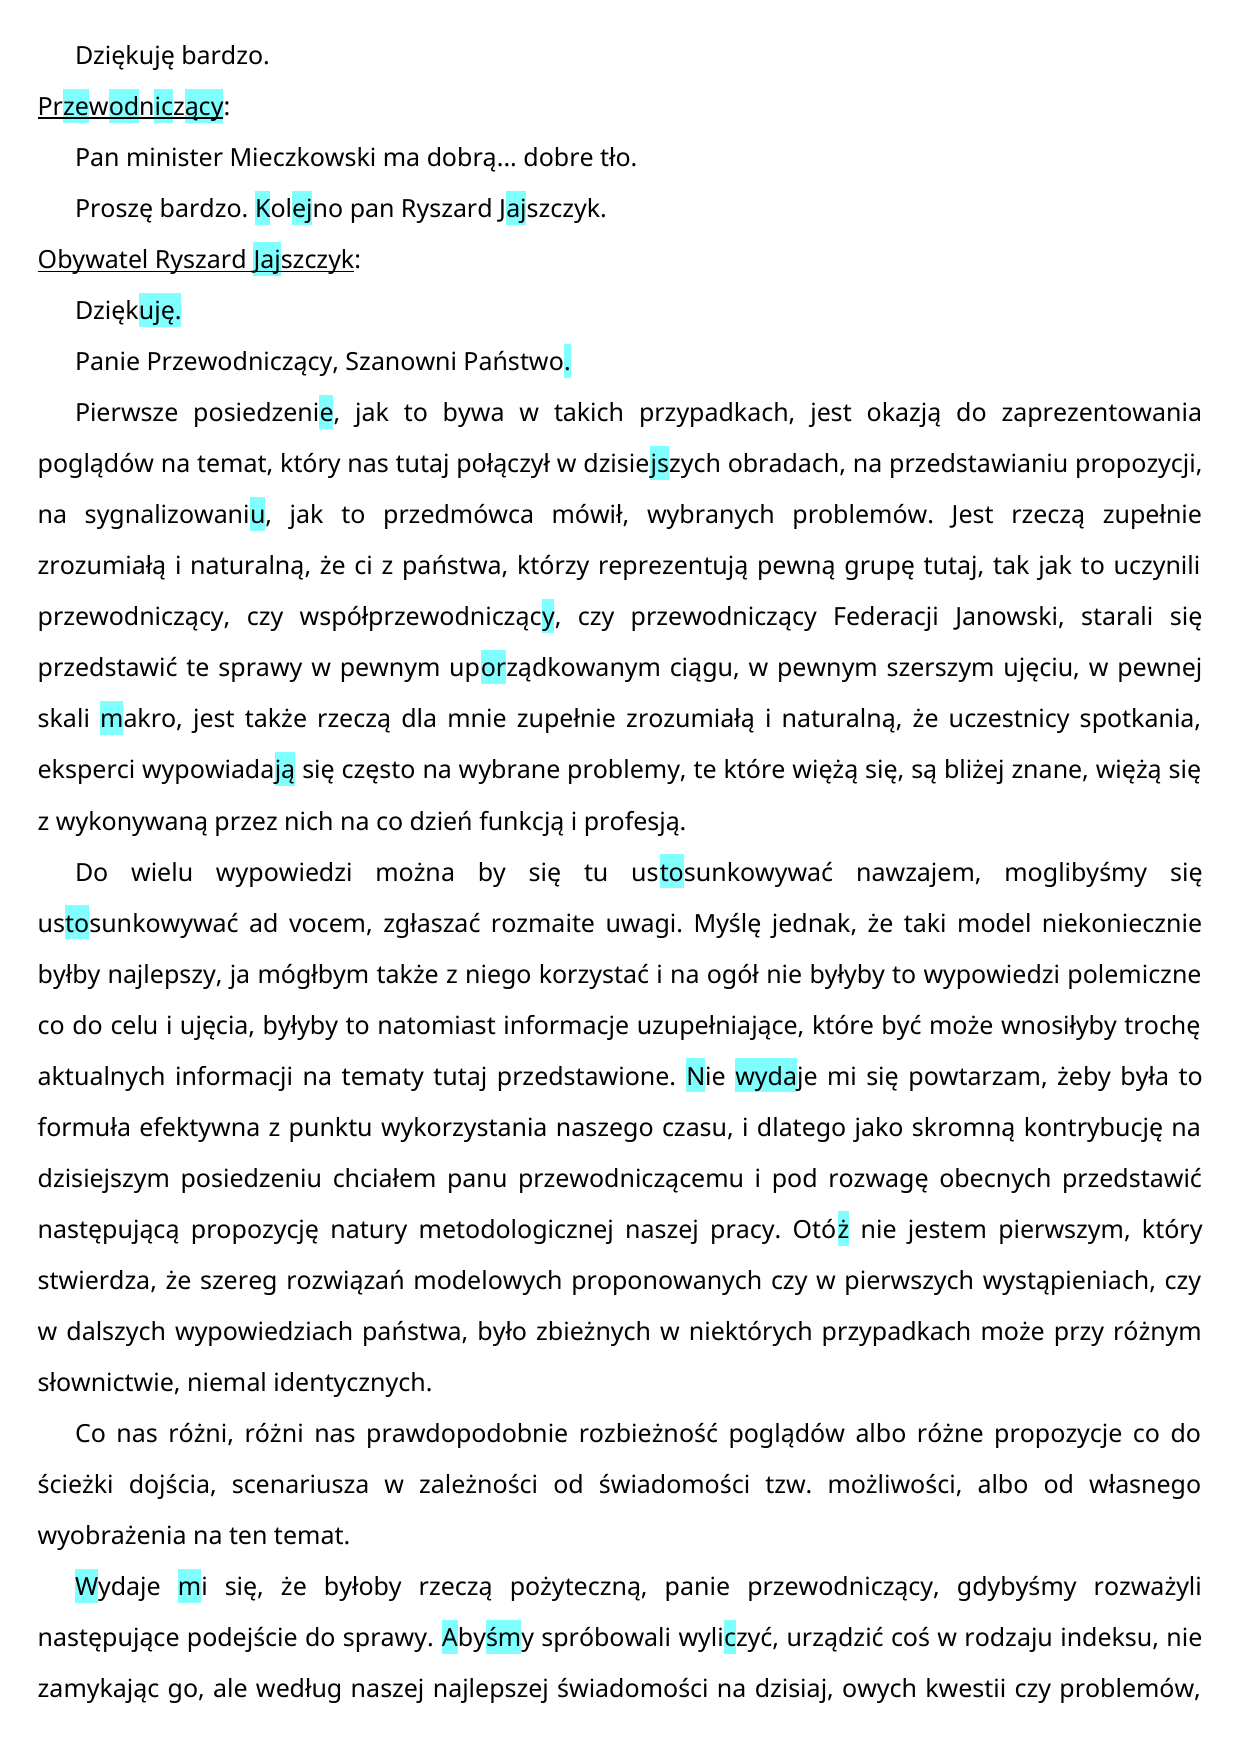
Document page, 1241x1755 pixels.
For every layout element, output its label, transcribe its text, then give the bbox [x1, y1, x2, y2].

text Co nas różni, różni nas prawdopodobnie rozbieżność poglądów albo różne propozycje co do ścieżki dojścia, scenariusza w zależności od świadomości tzw. możliwości, albo od własnego wyobrażenia na ten temat. [37, 1416, 1203, 1552]
text Panie Przewodniczący, Szanowni Państwo. [37, 344, 1203, 378]
text Do wielu wypowiedzi można by się tu ustosunkowywać nawzajem, moglibyśmy się ustosunkowywać ad vocem, zgłaszać rozmaite uwagi. Myślę jednak, że taki model niekoniecznie byłby najlepszy, ja mógłbym także z niego korzystać i na ogół nie byłyby to wypowiedzi polemiczne co do celu i ujęcia, byłyby to natomiast informacje uzupełniające, które być może wnosiłyby trochę aktualnych informacji na tematy tutaj przedstawione. Nie wydaje mi się powtarzam, żeby była to formuła efektywna z punktu wykorzystania naszego czasu, i dlatego jako skromną kontrybucję na dzisiejszym posiedzeniu chciałem panu przewodniczącemu i pod rozwagę obecnych przedstawić następującą propozycję natury metodologicznej naszej pracy. Otóż nie jestem pierwszym, który stwierdza, że szereg rozwiązań modelowych proponowanych czy w pierwszych wystąpieniach, czy w dalszych wypowiedziach państwa, było zbieżnych w niektórych przypadkach może przy różnym słownictwie, niemal identycznych. [37, 854, 1203, 1399]
text Wydaje mi się, że byłoby rzeczą pożyteczną, panie przewodniczący, gdybyśmy rozważyli następujące podejście do sprawy. Abyśmy spróbowali wyliczyć, urządzić coś w rodzaju indeksu, nie zamykając go, ale według naszej najlepszej świadomości na dzisiaj, owych kwestii czy problemów, [37, 1569, 1203, 1705]
text Proszę bardzo. Kolejno pan Ryszard Jajszczyk. [37, 191, 1203, 225]
text Pierwsze posiedzenie, jak to bywa w takich przypadkach, jest okazją do zaprezentowania poglądów na temat, który nas tutaj połączył w dzisiejszych obradach, na przedstawianiu propozycji, na sygnalizowaniu, jak to przedmówca mówił, wybranych problemów. Jest rzeczą zupełnie zrozumiałą i naturalną, że ci z państwa, którzy reprezentują pewną grupę tutaj, tak jak to uczynili przewodniczący, czy współprzewodniczący, czy przewodniczący Federacji Janowski, starali się przedstawić te sprawy w pewnym uporządkowanym ciągu, w pewnym szerszym ujęciu, w pewnej skali makro, jest także rzeczą dla mnie zupełnie zrozumiałą i naturalną, że uczestnicy spotkania, eksperci wypowiadają się często na wybrane problemy, te które więżą się, są bliżej znane, więżą się z wykonywaną przez nich na co dzień funkcją i profesją. [37, 395, 1203, 837]
text Pan minister Mieczkowski ma dobrą... dobre tło. [37, 139, 1203, 174]
text Dziękuję. [37, 293, 1203, 327]
text Dziękuję bardzo. [37, 37, 1203, 72]
text Przewodniczący: [37, 88, 1203, 123]
text Obywatel Ryszard Jajszczyk: [37, 242, 1203, 276]
